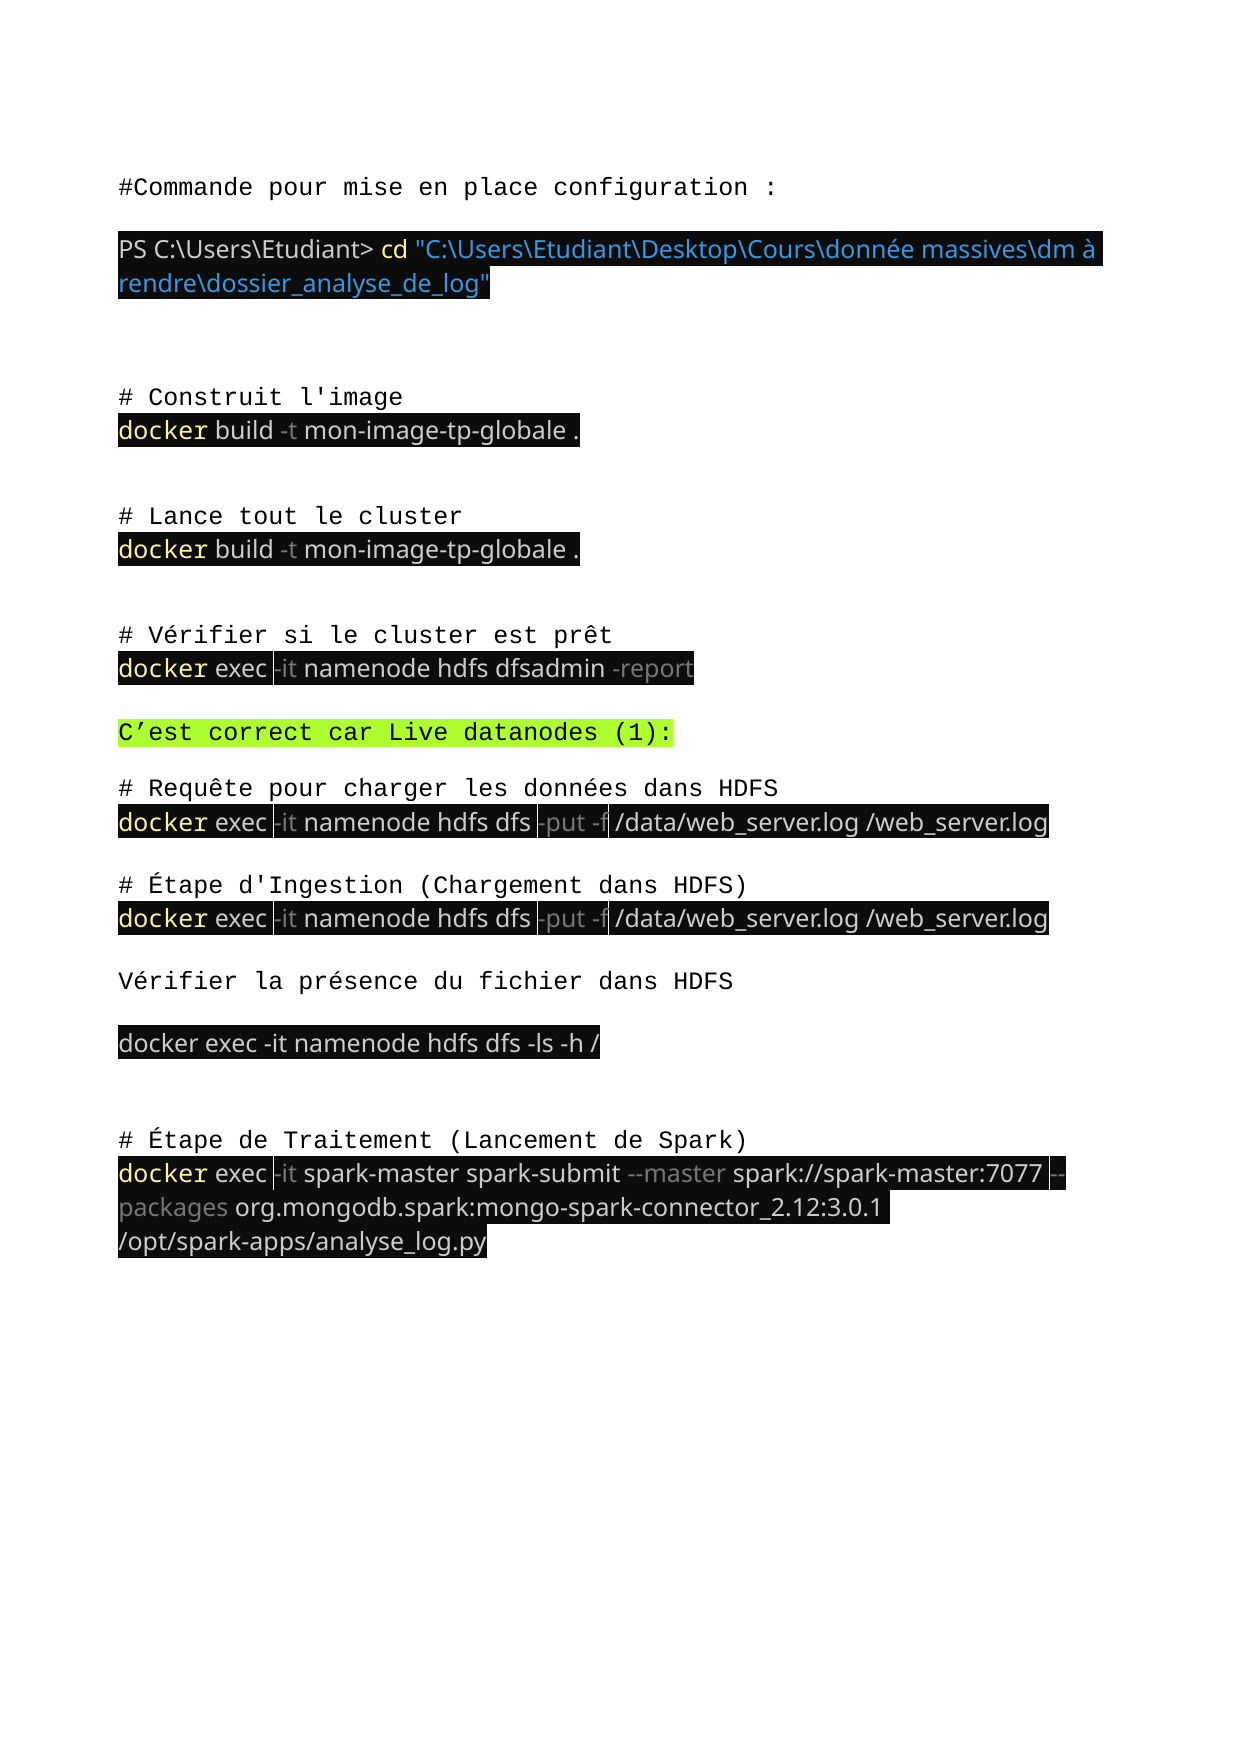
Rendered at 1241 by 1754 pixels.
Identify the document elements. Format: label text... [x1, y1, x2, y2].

text # Vérifier si le cluster est prêt [118, 623, 1122, 651]
text PS C:\Users\Etudiant> cd "C:\Users\Etudiant\Desktop\Cours\donnée massives\dm à rendre\dossier_analyse_de_log" [118, 231, 1122, 299]
text # Étape d'Ingestion (Chargement dans HDFS) [118, 872, 1122, 901]
text # Étape de Traitement (Lancement de Spark) [118, 1128, 1122, 1156]
text C’est correct car Live datanodes (1): [118, 719, 1122, 747]
text # Construit l'image [118, 384, 1122, 413]
text Vérifier la présence du fichier dans HDFS [118, 969, 1122, 997]
text # Requête pour charger les données dans HDFS [118, 776, 1122, 804]
text #Commande pour mise en place configuration : [118, 175, 1122, 203]
text # Lance tout le cluster [118, 504, 1122, 532]
text docker build -t mon-image-tp-globale . [118, 413, 1122, 447]
text docker exec -it spark-master spark-submit --master spark://spark-master:7077 --packages org.mongodb.spark:mongo-spark-connector_2.12:3.0.1 /opt/spark-apps/analyse_log.py [118, 1156, 1122, 1258]
text docker exec -it namenode hdfs dfs -put -f /data/web_server.log /web_server.log [118, 901, 1122, 935]
text docker exec -it namenode hdfs dfs -put -f /data/web_server.log /web_server.log [118, 804, 1122, 838]
text docker exec -it namenode hdfs dfsadmin -report [118, 651, 1122, 685]
text docker build -t mon-image-tp-globale . [118, 532, 1122, 566]
text docker exec -it namenode hdfs dfs -ls -h / [118, 1025, 1122, 1059]
